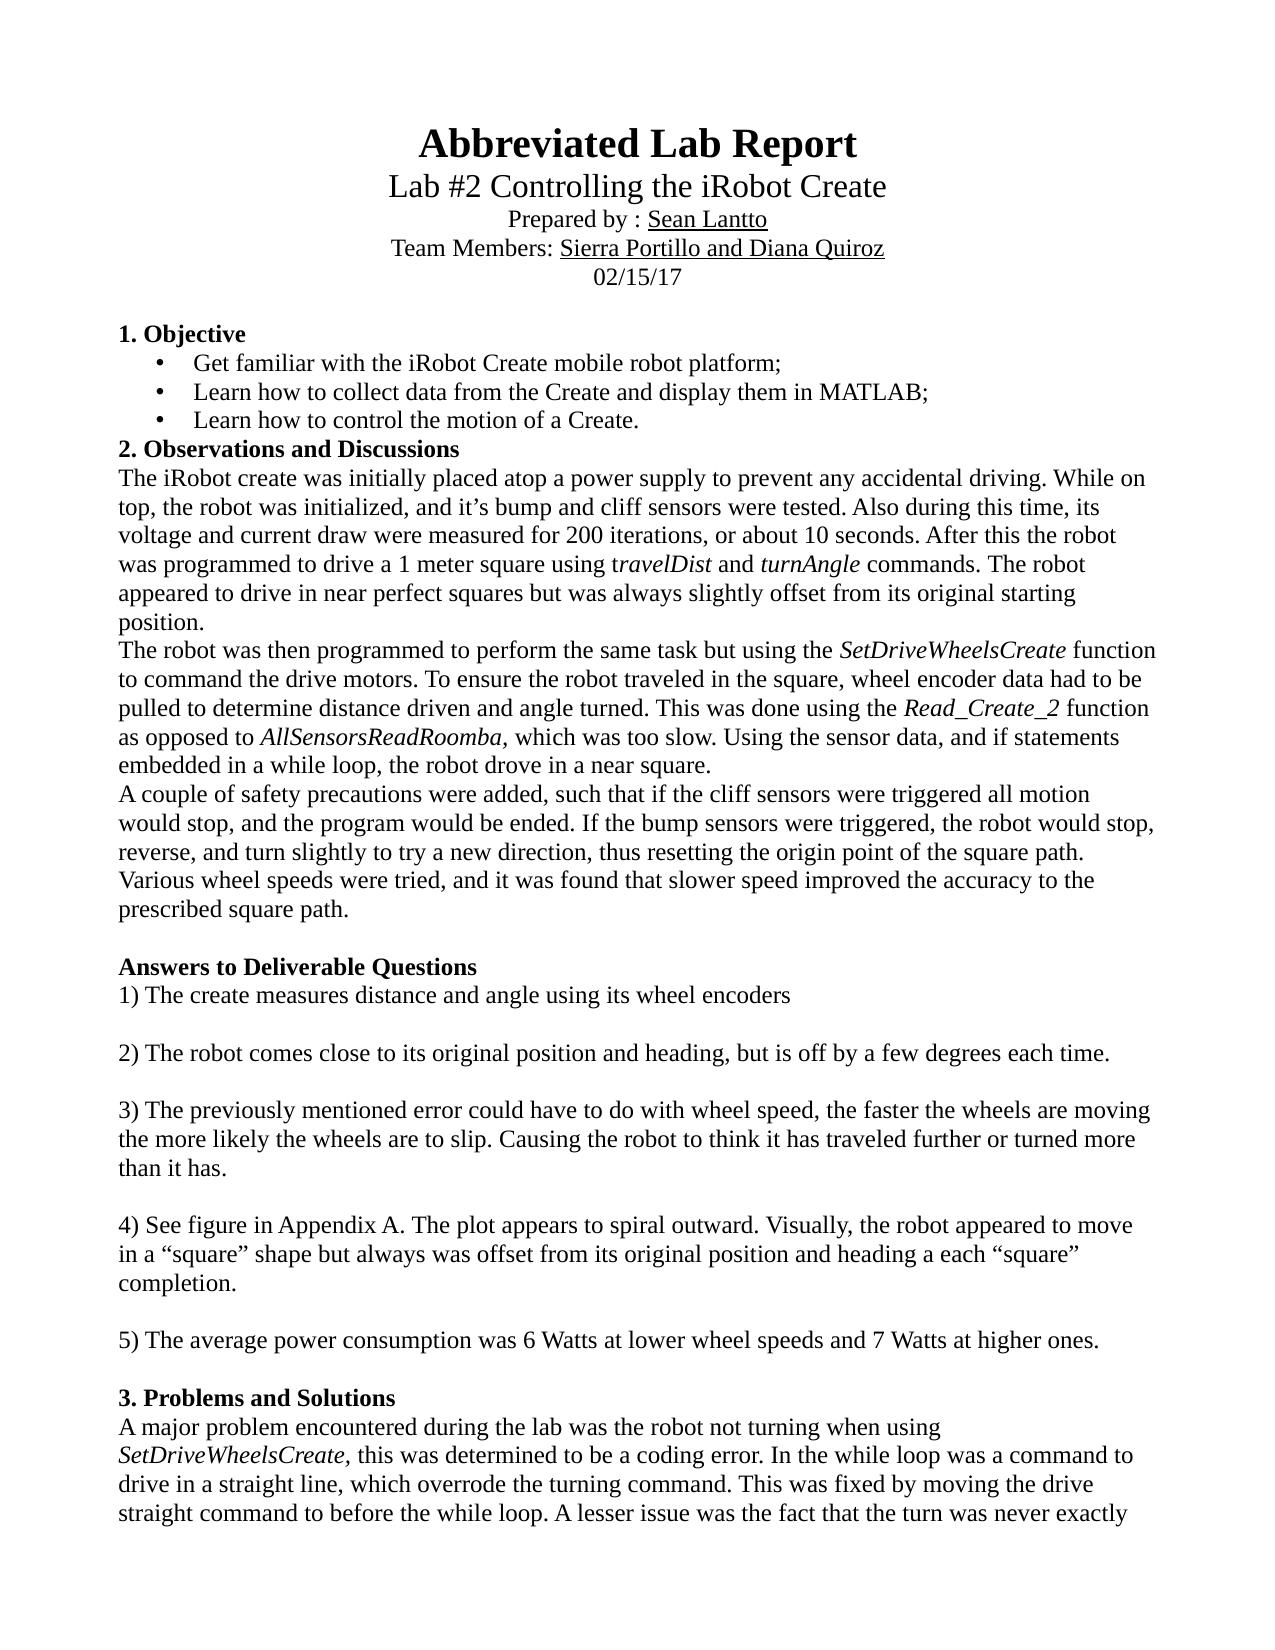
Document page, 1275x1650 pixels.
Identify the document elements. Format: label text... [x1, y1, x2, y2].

text 2. Observations and Discussions [118, 434, 1157, 463]
text The robot was then programmed to perform the same task but using the SetDriveWheelsCreate function to command the drive motors. To ensure the robot traveled in the square, wheel encoder data had to be pulled to determine distance driven and angle turned. This was done using the Read_Create_2 function as opposed to AllSensorsReadRoomba, which was too slow. Using the sensor data, and if statements embedded in a while loop, the robot drove in a near square. [118, 636, 1157, 779]
text Various wheel speeds were tried, and it was found that slower speed improved the accuracy to the prescribed square path. [118, 866, 1157, 923]
text Prepared by : Sean Lantto [118, 204, 1157, 233]
text 1. Objective [118, 319, 1157, 348]
text 1) The create measures distance and angle using its wheel encoders [118, 981, 1157, 1009]
list Get familiar with the iRobot Create mobile robot platform; [156, 348, 1157, 377]
text 02/15/17 [118, 262, 1157, 291]
list Learn how to control the motion of a Create. [156, 406, 1157, 434]
text 3. Problems and Solutions [118, 1383, 1157, 1412]
text Team Members: Sierra Portillo and Diana Quiroz [118, 233, 1157, 262]
text A major problem encountered during the lab was the robot not turning when using SetDriveWheelsCreate, this was determined to be a coding error. In the while loop was a command to drive in a straight line, which overrode the turning command. This was fixed by moving the drive straight command to before the while loop. A lesser issue was the fact that the turn was never exactly [118, 1412, 1157, 1527]
text 3) The previously mentioned error could have to do with wheel speed, the faster the wheels are moving the more likely the wheels are to slip. Causing the robot to think it has traveled further or turned more than it has. [118, 1096, 1157, 1182]
list Learn how to collect data from the Create and display them in MATLAB; [156, 377, 1157, 406]
text 5) The average power consumption was 6 Watts at lower wheel speeds and 7 Watts at higher ones. [118, 1326, 1157, 1354]
text The iRobot create was initially placed atop a power supply to prevent any accidental driving. While on top, the robot was initialized, and it’s bump and cliff sensors were tested. Also during this time, its voltage and current draw were measured for 200 iterations, or about 10 seconds. After this the robot was programmed to drive a 1 meter square using travelDist and turnAngle commands. The robot appeared to drive in near perfect squares but was always slightly offset from its original starting position. [118, 463, 1157, 636]
text 4) See figure in Appendix A. The plot appears to spiral outward. Visually, the robot appeared to move in a “square” shape but always was offset from its original position and heading a each “square” completion. [118, 1211, 1157, 1297]
text 2) The robot comes close to its original position and heading, but is off by a few degrees each time. [118, 1038, 1157, 1067]
text Answers to Deliverable Questions [118, 952, 1157, 981]
text A couple of safety precautions were added, such that if the cliff sensors were triggered all motion would stop, and the program would be ended. If the bump sensors were triggered, the robot would stop, reverse, and turn slightly to try a new direction, thus resetting the origin point of the square path. [118, 779, 1157, 866]
text Abbreviated Lab Report [118, 118, 1157, 166]
text Lab #2 Controlling the iRobot Create [118, 166, 1157, 204]
